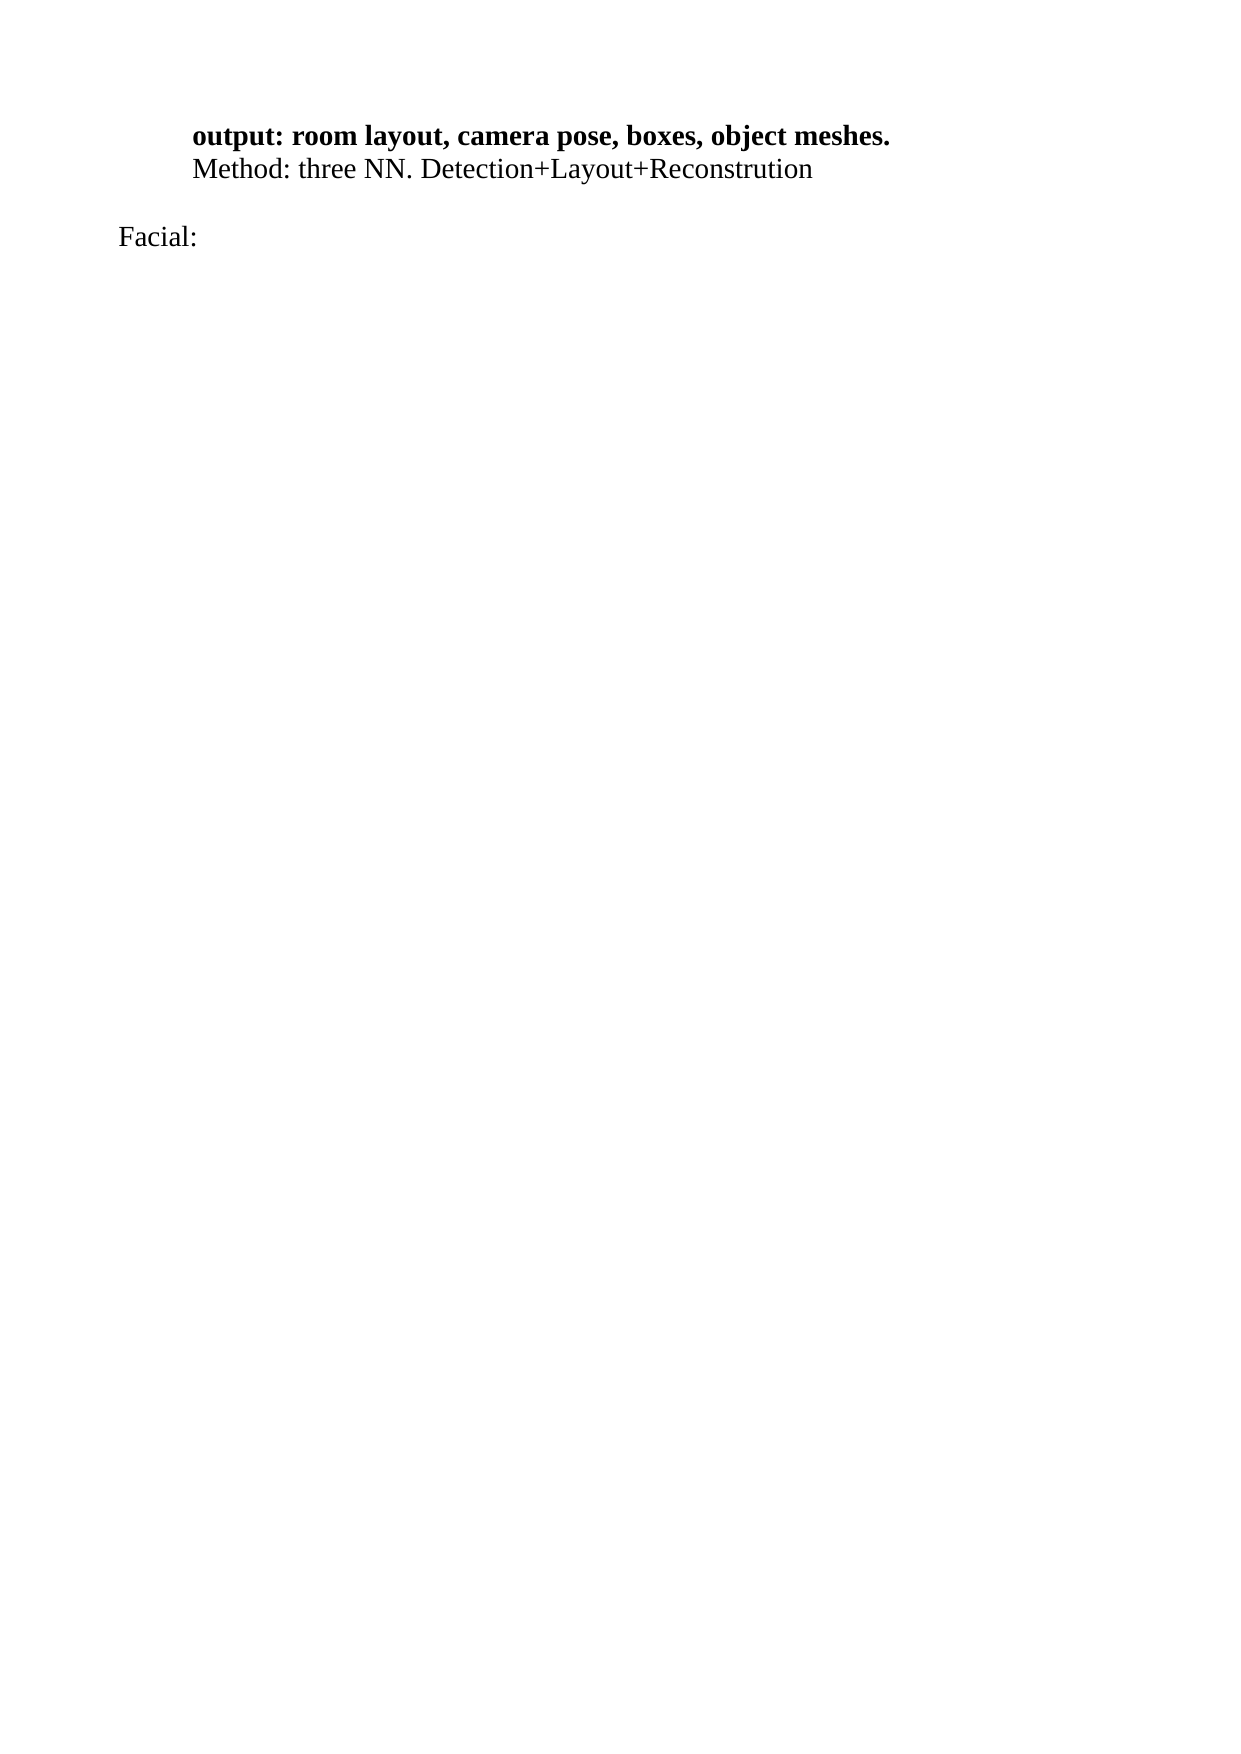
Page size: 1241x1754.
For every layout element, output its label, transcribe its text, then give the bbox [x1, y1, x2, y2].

text Facial: [118, 219, 1122, 252]
text output: room layout, camera pose, boxes, object meshes. [118, 118, 1122, 152]
text Method: three NN. Detection+Layout+Reconstrution [118, 152, 1122, 185]
